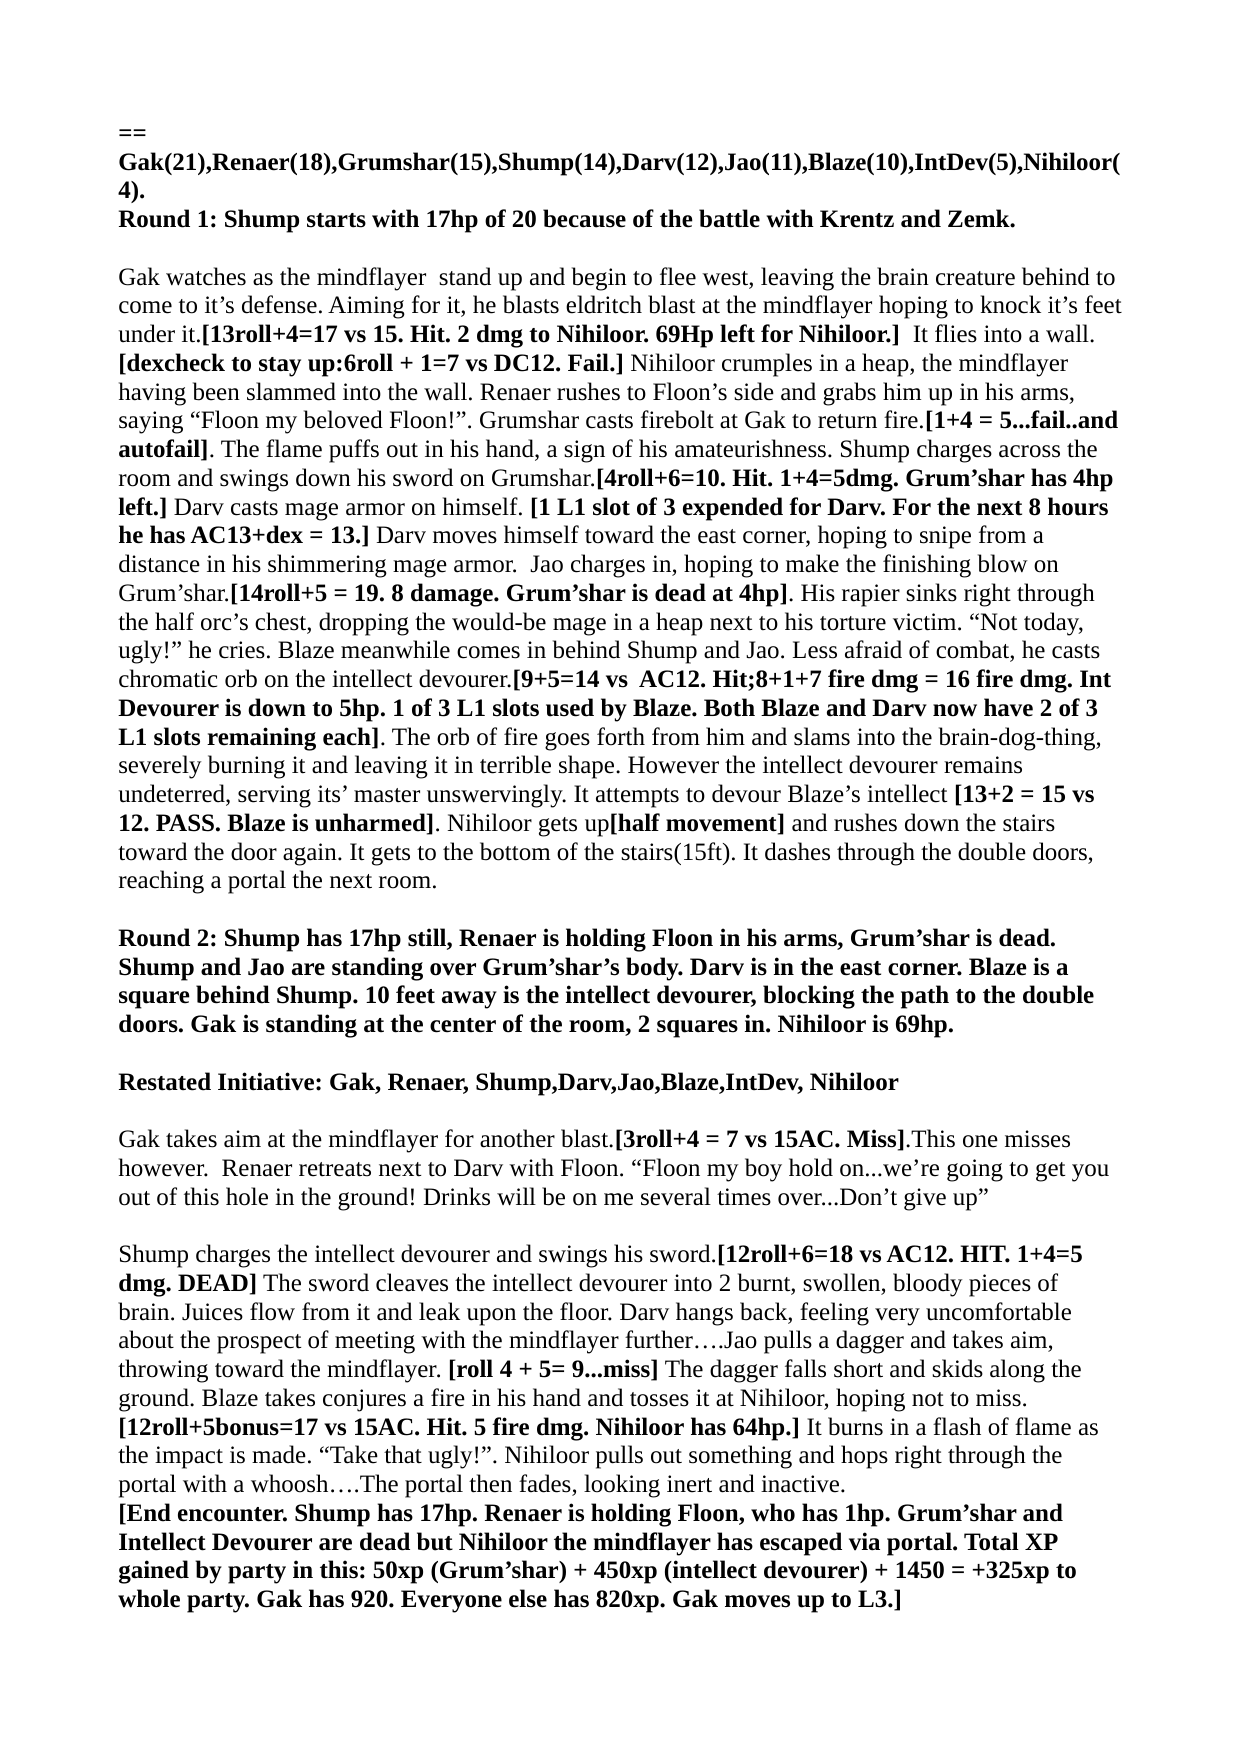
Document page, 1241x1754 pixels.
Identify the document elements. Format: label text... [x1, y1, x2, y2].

text Round 2: Shump has 17hp still, Renaer is holding Floon in his arms, Grum’shar is dead. Shump and Jao are standing over Grum’shar’s body. Darv is in the east corner. Blaze is a square behind Shump. 10 feet away is the intellect devourer, blocking the path to the double doors. Gak is standing at the center of the room, 2 squares in. Nihiloor is 69hp. [118, 923, 1122, 1038]
text [End encounter. Shump has 17hp. Renaer is holding Floon, who has 1hp. Grum’shar and Intellect Devourer are dead but Nihiloor the mindflayer has escaped via portal. Total XP gained by party in this: 50xp (Grum’shar) + 450xp (intellect devourer) + 1450 = +325xp to whole party. Gak has 920. Everyone else has 820xp. Gak moves up to L3.] [118, 1498, 1122, 1613]
text Round 1: Shump starts with 17hp of 20 because of the battle with Krentz and Zemk. [118, 204, 1122, 233]
text Gak watches as the mindflayer stand up and begin to flee west, leaving the brain creature behind to come to it’s defense. Aiming for it, he blasts eldritch blast at the mindflayer hoping to knock it’s feet under it.[13roll+4=17 vs 15. Hit. 2 dmg to Nihiloor. 69Hp left for Nihiloor.] It flies into a wall.[dexcheck to stay up:6roll + 1=7 vs DC12. Fail.] Nihiloor crumples in a heap, the mindflayer having been slammed into the wall. Renaer rushes to Floon’s side and grabs him up in his arms, saying “Floon my beloved Floon!”. Grumshar casts firebolt at Gak to return fire.[1+4 = 5...fail..and autofail]. The flame puffs out in his hand, a sign of his amateurishness. Shump charges across the room and swings down his sword on Grumshar.[4roll+6=10. Hit. 1+4=5dmg. Grum’shar has 4hp left.] Darv casts mage armor on himself. [1 L1 slot of 3 expended for Darv. For the next 8 hours he has AC13+dex = 13.] Darv moves himself toward the east corner, hoping to snipe from a distance in his shimmering mage armor. Jao charges in, hoping to make the finishing blow on Grum’shar.[14roll+5 = 19. 8 damage. Grum’shar is dead at 4hp]. His rapier sinks right through the half orc’s chest, dropping the would-be mage in a heap next to his torture victim. “Not today, ugly!” he cries. Blaze meanwhile comes in behind Shump and Jao. Less afraid of combat, he casts chromatic orb on the intellect devourer.[9+5=14 vs AC12. Hit;8+1+7 fire dmg = 16 fire dmg. Int Devourer is down to 5hp. 1 of 3 L1 slots used by Blaze. Both Blaze and Darv now have 2 of 3 L1 slots remaining each]. The orb of fire goes forth from him and slams into the brain-dog-thing, severely burning it and leaving it in terrible shape. However the intellect devourer remains undeterred, serving its’ master unswervingly. It attempts to devour Blaze’s intellect [13+2 = 15 vs 12. PASS. Blaze is unharmed]. Nihiloor gets up[half movement] and rushes down the stairs toward the door again. It gets to the bottom of the stairs(15ft). It dashes through the double doors, reaching a portal the next room. [118, 262, 1122, 894]
text Gak takes aim at the mindflayer for another blast.[3roll+4 = 7 vs 15AC. Miss].This one misses however. Renaer retreats next to Darv with Floon. “Floon my boy hold on...we’re going to get you out of this hole in the ground! Drinks will be on me several times over...Don’t give up” [118, 1124, 1122, 1211]
text == Gak(21),Renaer(18),Grumshar(15),Shump(14),Darv(12),Jao(11),Blaze(10),IntDev(5),Nihiloor(4). [118, 118, 1122, 204]
text Restated Initiative: Gak, Renaer, Shump,Darv,Jao,Blaze,IntDev, Nihiloor [118, 1067, 1122, 1096]
text Shump charges the intellect devourer and swings his sword.[12roll+6=18 vs AC12. HIT. 1+4=5 dmg. DEAD] The sword cleaves the intellect devourer into 2 burnt, swollen, bloody pieces of brain. Juices flow from it and leak upon the floor. Darv hangs back, feeling very uncomfortable about the prospect of meeting with the mindflayer further….Jao pulls a dagger and takes aim, throwing toward the mindflayer. [roll 4 + 5= 9...miss] The dagger falls short and skids along the ground. Blaze takes conjures a fire in his hand and tosses it at Nihiloor, hoping not to miss. [12roll+5bonus=17 vs 15AC. Hit. 5 fire dmg. Nihiloor has 64hp.] It burns in a flash of flame as the impact is made. “Take that ugly!”. Nihiloor pulls out something and hops right through the portal with a whoosh….The portal then fades, looking inert and inactive. [118, 1239, 1122, 1498]
